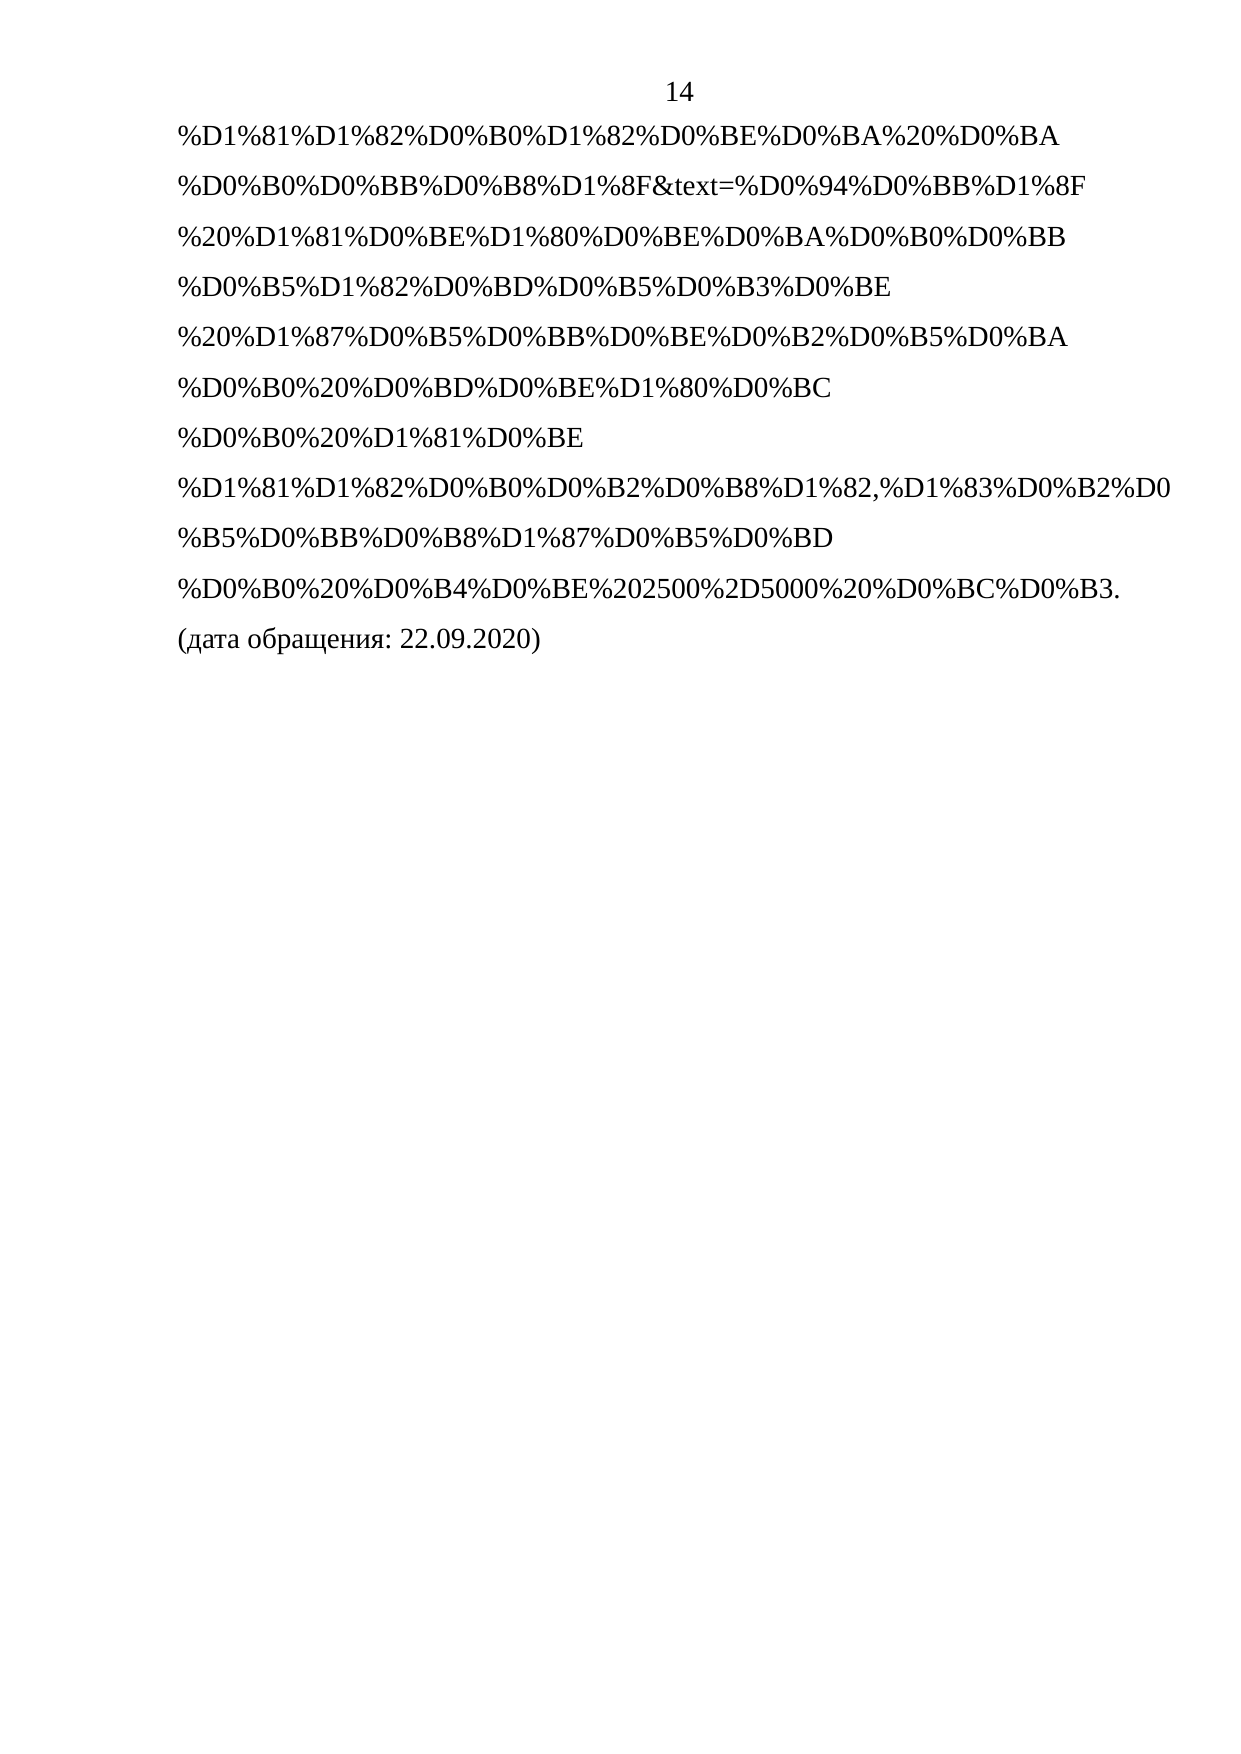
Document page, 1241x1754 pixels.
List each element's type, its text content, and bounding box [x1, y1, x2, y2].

text %D1%81%D1%82%D0%B0%D1%82%D0%BE%D0%BA%20%D0%BA%D0%B0%D0%BB%D0%B8%D1%8F&text=%D0%94%D0%BB%D1%8F%20%D1%81%D0%BE%D1%80%D0%BE%D0%BA%D0%B0%D0%BB%D0%B5%D1%82%D0%BD%D0%B5%D0%B3%D0%BE%20%D1%87%D0%B5%D0%BB%D0%BE%D0%B2%D0%B5%D0%BA%D0%B0%20%D0%BD%D0%BE%D1%80%D0%BC%D0%B0%20%D1%81%D0%BE%D1%81%D1%82%D0%B0%D0%B2%D0%B8%D1%82,%D1%83%D0%B2%D0%B5%D0%BB%D0%B8%D1%87%D0%B5%D0%BD%D0%B0%20%D0%B4%D0%BE%202500%2D5000%20%D0%BC%D0%B3. (дата обращения: 22.09.2020) [177, 118, 1181, 655]
